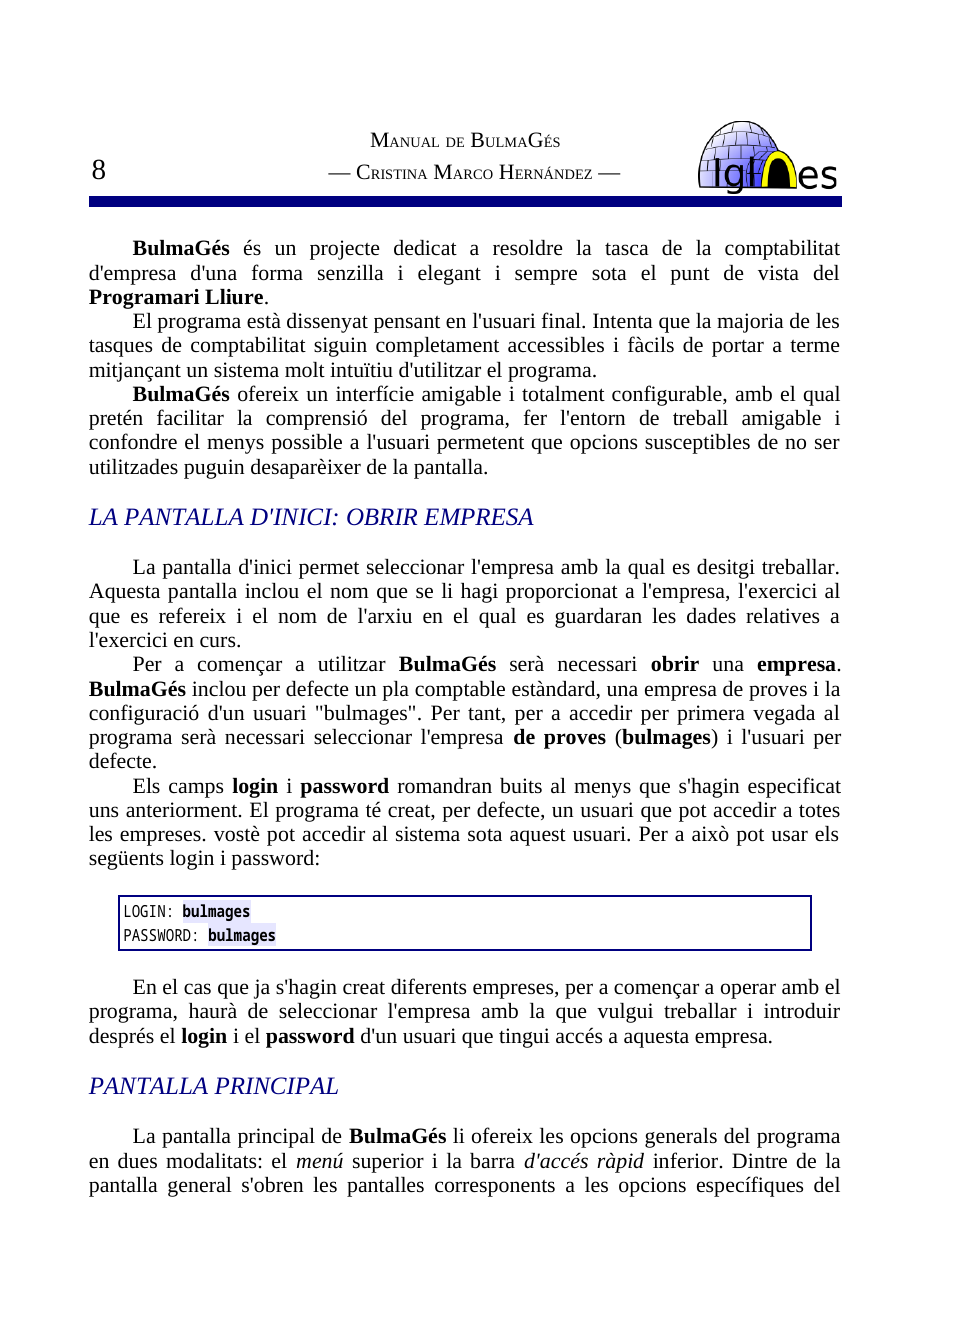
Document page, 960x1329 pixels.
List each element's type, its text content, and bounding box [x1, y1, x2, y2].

text BulmaGés ofereix un interfície amigable i totalment configurable, amb el qual pretén facilitar la comprensió del programa, fer l'entorn de treball amigable i confondre el menys possible a l'usuari permetent que opcions susceptibles de no ser utilitzades puguin desaparèixer de la pantalla. [88, 382, 842, 479]
text Per a començar a utilitzar BulmaGés serà necessari obrir una empresa. BulmaGés inclou per defecte un pla comptable estàndard, una empresa de proves i la configuració d'un usuari "bulmages". Per tant, per a accedir per primera vegada al programa serà necessari seleccionar l'empresa de proves (bulmages) i l'usuari per defecte. [88, 652, 842, 773]
text En el cas que ja s'hagin creat diferents empreses, per a començar a operar amb el programa, haurà de seleccionar l'empresa amb la que vulgui treballar i introduir després el login i el password d'un usuari que tingui accés a aquesta empresa. [88, 975, 842, 1072]
text Els camps login i password romandran buits al menys que s'hagin especificat uns anteriorment. El programa té creat, per defecte, un usuari que pot accedir a totes les empreses. vostè pot accedir al sistema sota aquest usuari. Per a això pot usar els següents login i password: [88, 773, 842, 871]
text La pantalla principal de BulmaGés li ofereix les opcions generals del programa en dues modalitats: el menú superior i la barra d'accés ràpid inferior. Dintre de la pantalla general s'obren les pantalles corresponents a les opcions específiques del [88, 1124, 842, 1197]
text PANTALLA PRINCIPAL [88, 1072, 842, 1100]
text LA PANTALLA D'INICI: OBRIR EMPRESA [88, 503, 842, 531]
text La pantalla d'inici permet seleccionar l'empresa amb la qual es desitgi treballar. Aquesta pantalla inclou el nom que se li hagi proporcionat a l'empresa, l'exercici al que es refereix i el nom de l'arxiu en el qual es guardaran les dades relatives a l'exercici en curs. [88, 555, 842, 652]
text BulmaGés és un projecte dedicat a resoldre la tasca de la comptabilitat d'empresa d'una forma senzilla i elegant i sempre sota el punt de vista del Programari Lliure. [88, 236, 842, 309]
picture [698, 121, 837, 194]
text LOGIN: bulmages [120, 897, 810, 918]
text PASSWORD: bulmages [120, 918, 810, 949]
text El programa està dissenyat pensant en l'usuari final. Intenta que la majoria de les tasques de comptabilitat siguin completament accessibles i fàcils de portar a terme mitjançant un sistema molt intuïtiu d'utilitzar el programa. [88, 309, 842, 382]
